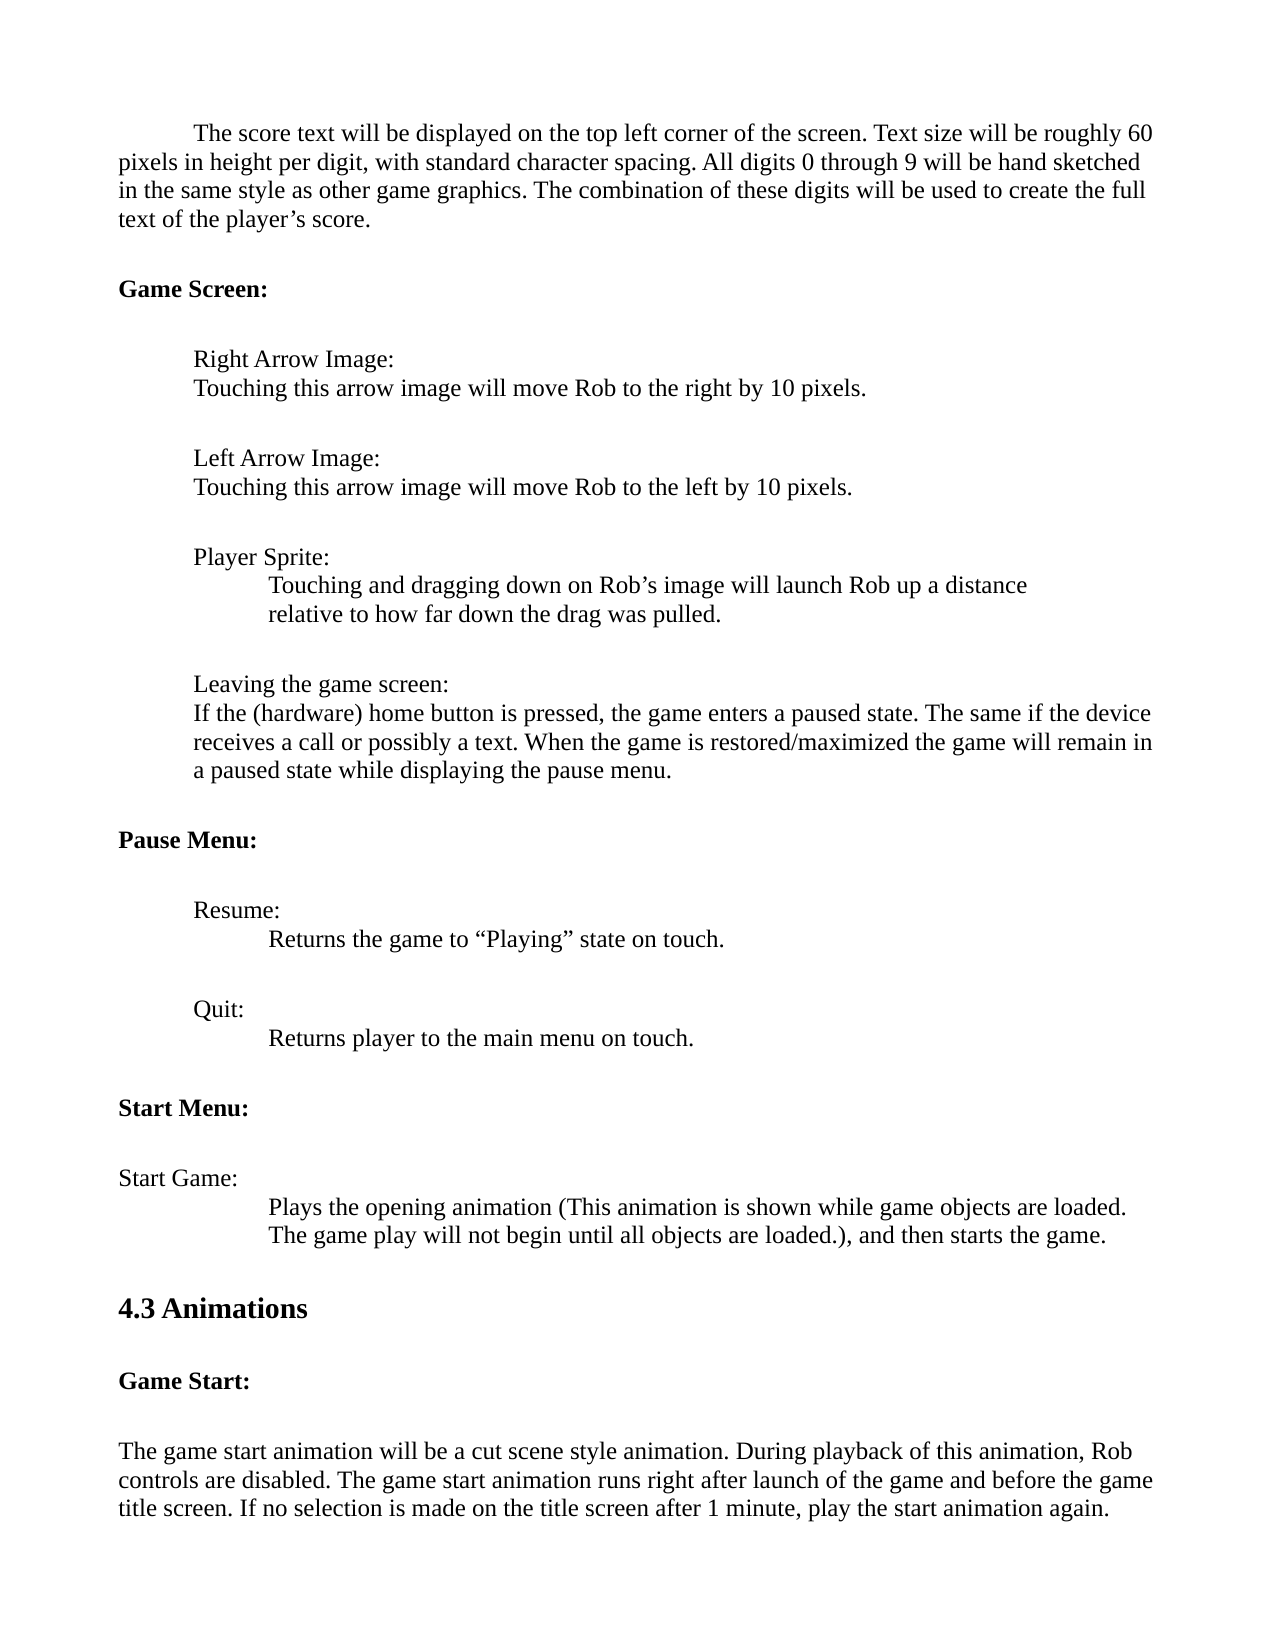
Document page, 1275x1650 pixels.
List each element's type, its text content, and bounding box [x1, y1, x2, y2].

text Start Menu: [118, 1093, 1157, 1122]
text Touching this arrow image will move Rob to the right by 10 pixels. [118, 373, 1157, 402]
text If the (hardware) home button is pressed, the game enters a paused state. The same if the device receives a call or possibly a text. When the game is restored/maximized the game will remain in a paused state while displaying the pause menu. [193, 698, 1157, 784]
text Left Arrow Image: [118, 443, 1157, 472]
text Right Arrow Image: [118, 344, 1157, 373]
text The game start animation will be a cut scene style animation. During playback of this animation, Rob controls are disabled. The game start animation runs right after launch of the game and before the game title screen. If no selection is made on the title screen after 1 minute, play the start animation again. [118, 1436, 1157, 1522]
text Returns player to the main menu on touch. [193, 1023, 1157, 1052]
text The score text will be displayed on the top left corner of the screen. Text size will be roughly 60 pixels in height per digit, with standard character spacing. All digits 0 through 9 will be hand sketched in the same style as other game graphics. The combination of these digits will be used to create the full text of the player’s score. [118, 118, 1157, 233]
text 4.3 Animations [118, 1291, 1157, 1325]
text Start Game: [118, 1163, 1157, 1192]
text Game Screen: [118, 274, 1157, 303]
text relative to how far down the drag was pulled. [193, 599, 1157, 628]
text Plays the opening animation (This animation is shown while game objects are loaded. [193, 1192, 1157, 1221]
text Pause Menu: [118, 826, 1157, 854]
text Touching and dragging down on Rob’s image will launch Rob up a distance [193, 571, 1157, 599]
text Returns the game to “Playing” state on touch. [193, 924, 1157, 953]
text Touching this arrow image will move Rob to the left by 10 pixels. [118, 472, 1157, 501]
text Leaving the game screen: [193, 669, 1157, 698]
text Quit: [118, 994, 1157, 1023]
text Resume: [118, 896, 1157, 924]
text The game play will not begin until all objects are loaded.), and then starts the game. [193, 1221, 1157, 1249]
text Player Sprite: [118, 542, 1157, 571]
text Game Start: [118, 1366, 1157, 1395]
